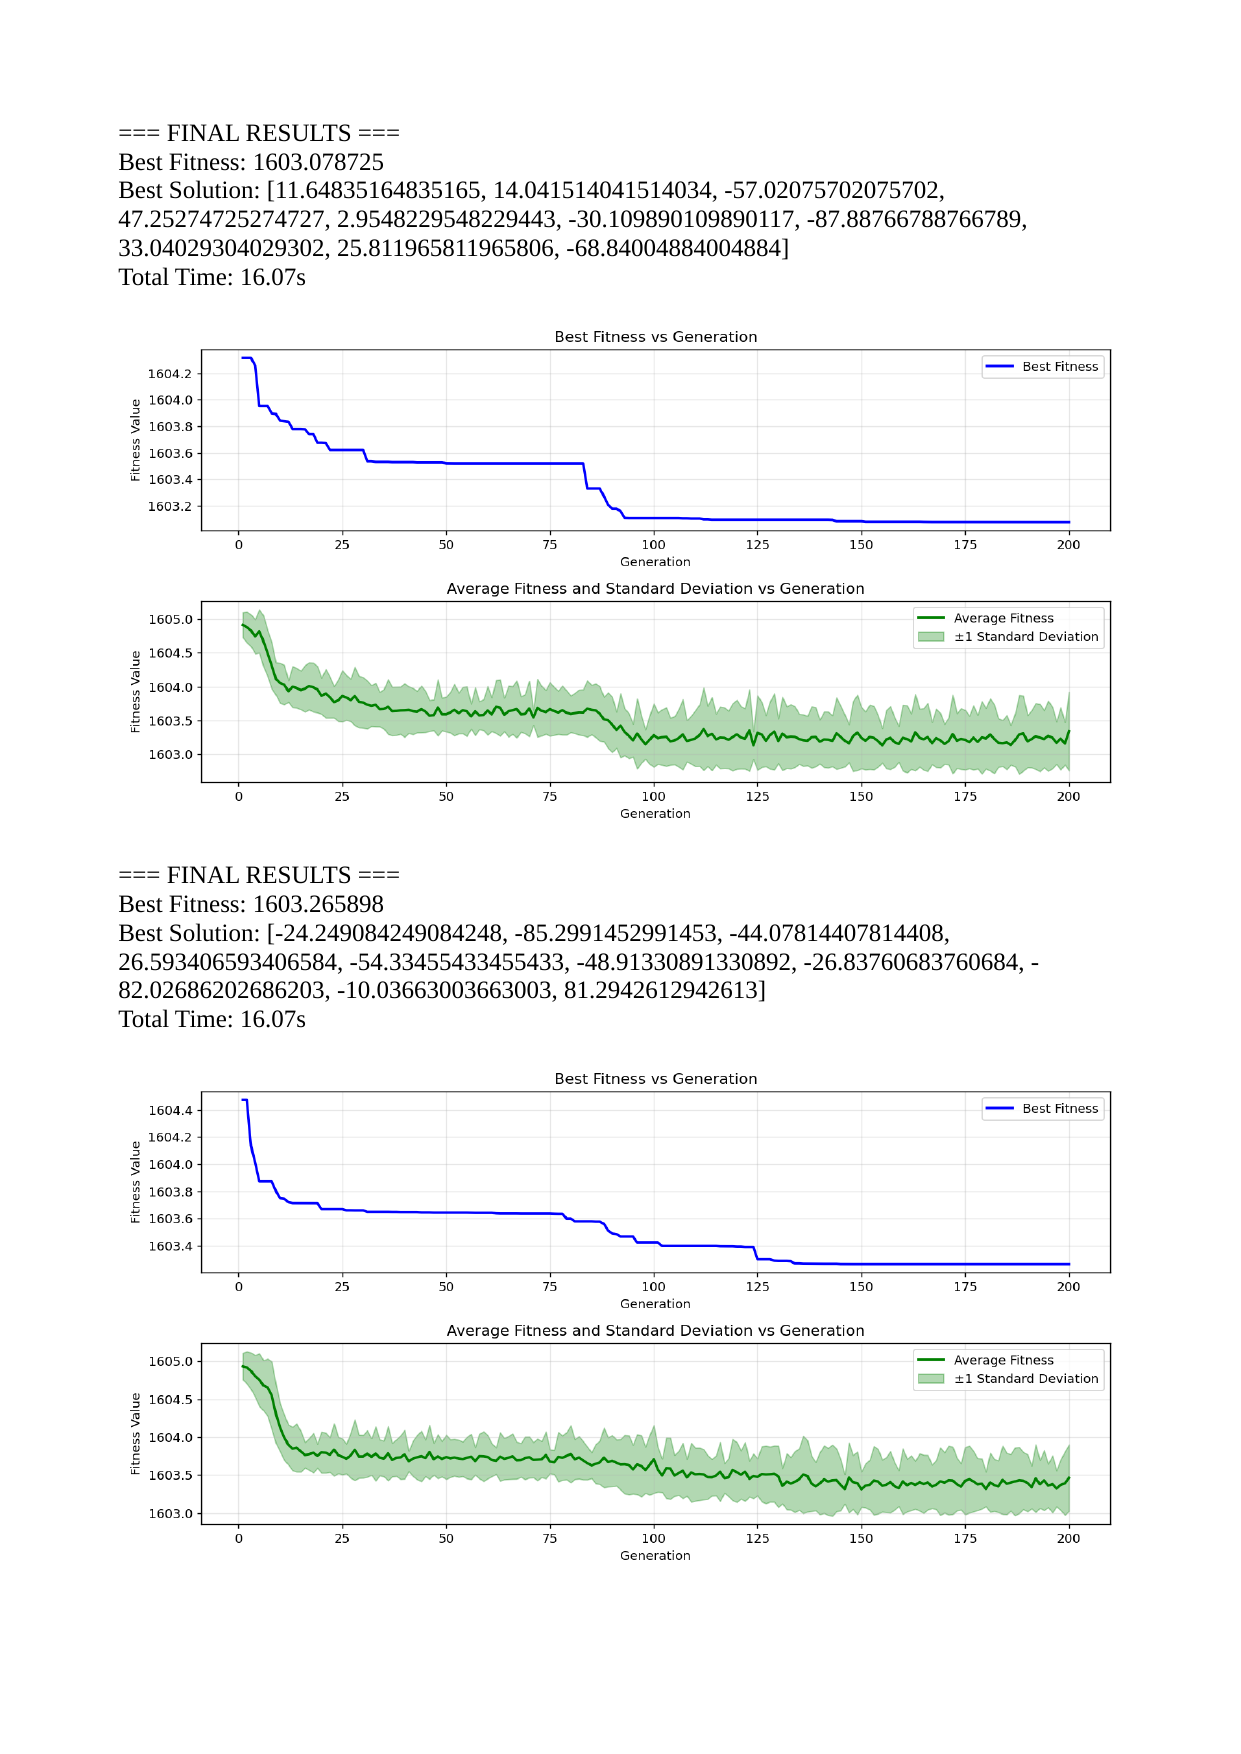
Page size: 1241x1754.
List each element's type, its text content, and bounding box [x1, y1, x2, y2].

text === FINAL RESULTS === [118, 860, 1122, 889]
text Best Solution: [11.64835164835165, 14.041514041514034, -57.02075702075702, 47.25274725274727, 2.9548229548229443, -30.109890109890117, -87.88766788766789, 33.04029304029302, 25.811965811965806, -68.84004884004884] [118, 176, 1122, 262]
text Total Time: 16.07s [118, 1004, 1122, 1033]
picture [118, 319, 1123, 832]
picture [118, 1061, 1123, 1574]
text Total Time: 16.07s [118, 262, 1122, 291]
text Best Fitness: 1603.265898 [118, 889, 1122, 918]
text === FINAL RESULTS === [118, 118, 1122, 147]
text Best Solution: [-24.249084249084248, -85.2991452991453, -44.07814407814408, 26.593406593406584, -54.33455433455433, -48.91330891330892, -26.83760683760684, -82.02686202686203, -10.03663003663003, 81.2942612942613] [118, 918, 1122, 1004]
text Best Fitness: 1603.078725 [118, 147, 1122, 176]
